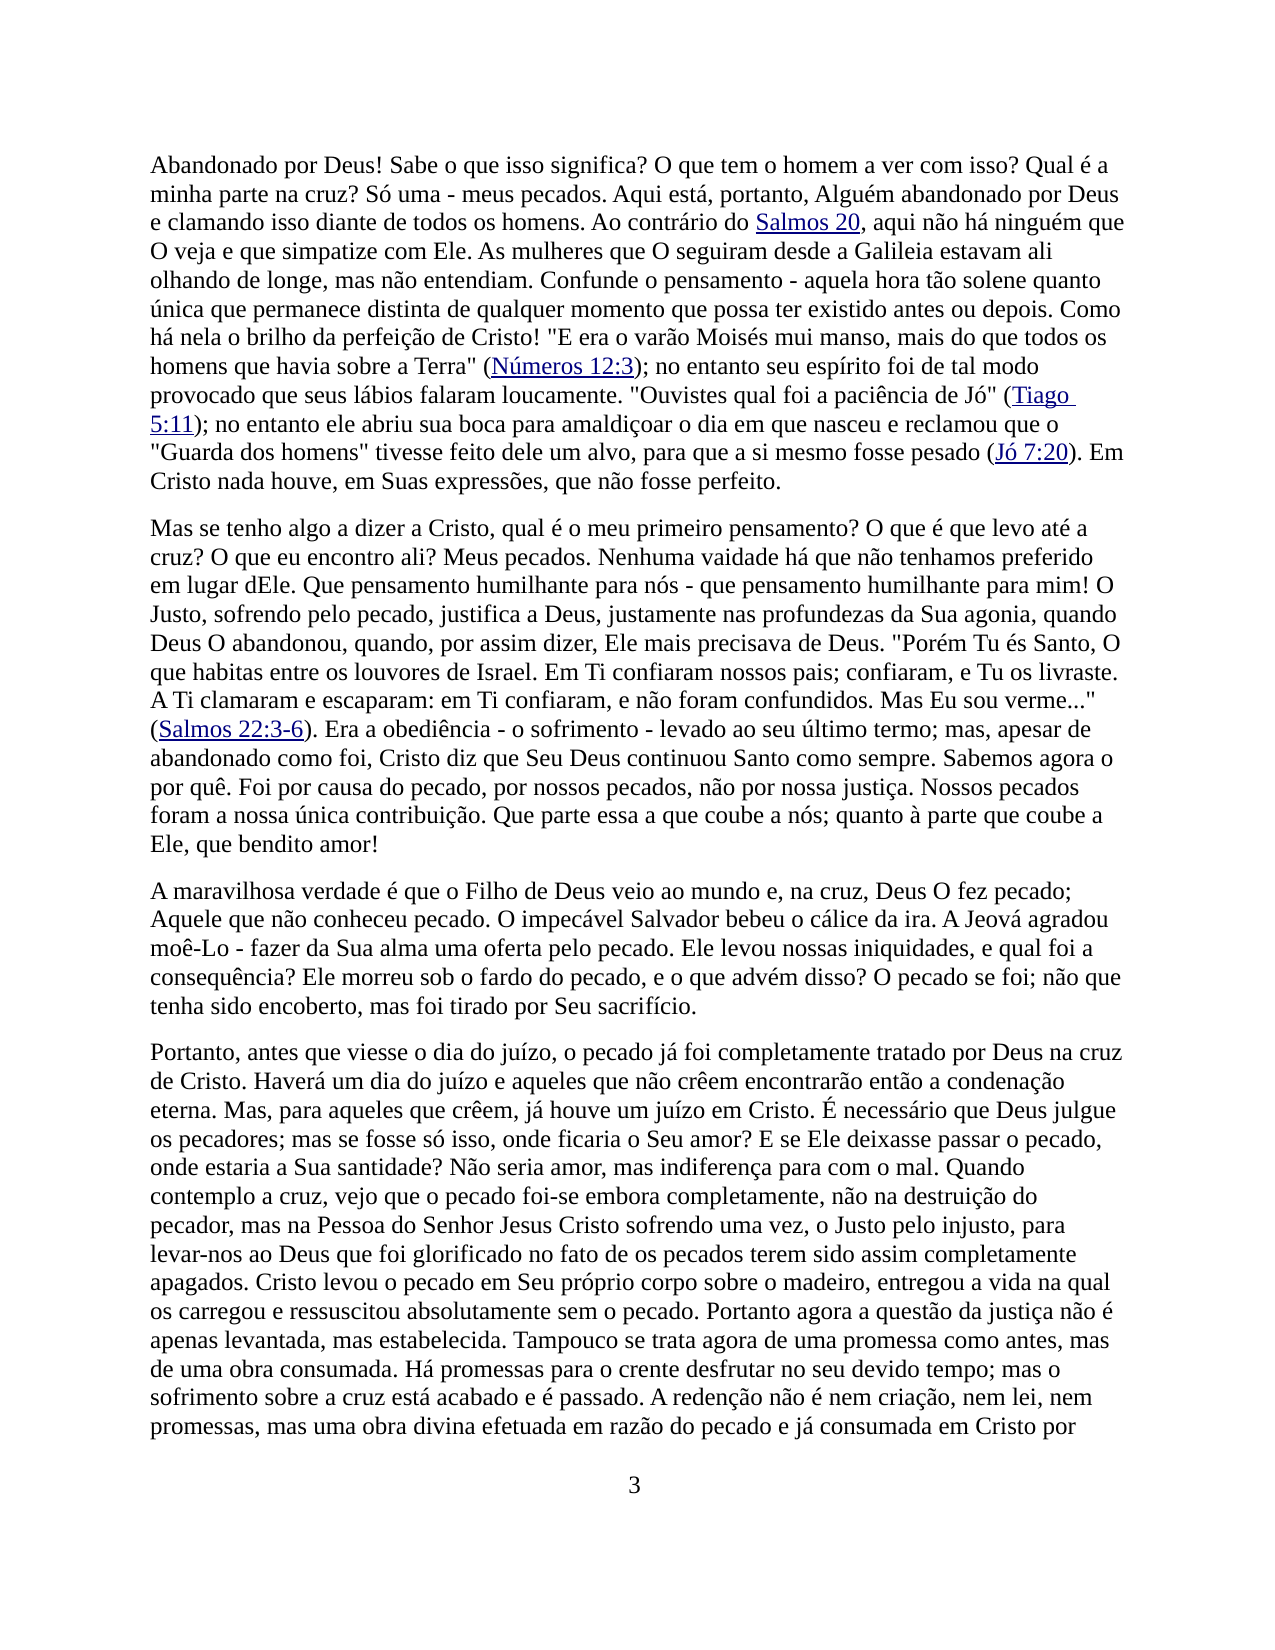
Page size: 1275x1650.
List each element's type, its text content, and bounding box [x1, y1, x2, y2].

text A maravilhosa verdade é que o Filho de Deus veio ao mundo e, na cruz, Deus O fez pecado; Aquele que não conheceu pecado. O impecável Salvador bebeu o cálice da ira. A Jeová agradou moê-Lo - fazer da Sua alma uma oferta pelo pecado. Ele levou nossas iniquidades, e qual foi a consequência? Ele morreu sob o fardo do pecado, e o que advém disso? O pecado se foi; não que tenha sido encoberto, mas foi tirado por Seu sacrifício. [150, 876, 1125, 1019]
text Abandonado por Deus! Sabe o que isso significa? O que tem o homem a ver com isso? Qual é a minha parte na cruz? Só uma - meus pecados. Aqui está, portanto, Alguém abandonado por Deus e clamando isso diante de todos os homens. Ao contrário do Salmos 20, aqui não há ninguém que O veja e que simpatize com Ele. As mulheres que O seguiram desde a Galileia estavam ali olhando de longe, mas não entendiam. Confunde o pensamento - aquela hora tão solene quanto única que permanece distinta de qualquer momento que possa ter existido antes ou depois. Como há nela o brilho da perfeição de Cristo! "E era o varão Moisés mui manso, mais do que todos os homens que havia sobre a Terra" (Números 12:3); no entanto seu espírito foi de tal modo provocado que seus lábios falaram loucamente. "Ouvistes qual foi a paciência de Jó" (Tiago 5:11); no entanto ele abriu sua boca para amaldiçoar o dia em que nasceu e reclamou que o "Guarda dos homens" tivesse feito dele um alvo, para que a si mesmo fosse pesado (Jó 7:20). Em Cristo nada houve, em Suas expressões, que não fosse perfeito. [150, 150, 1125, 495]
text Mas se tenho algo a dizer a Cristo, qual é o meu primeiro pensamento? O que é que levo até a cruz? O que eu encontro ali? Meus pecados. Nenhuma vaidade há que não tenhamos preferido em lugar dEle. Que pensamento humilhante para nós - que pensamento humilhante para mim! O Justo, sofrendo pelo pecado, justifica a Deus, justamente nas profundezas da Sua agonia, quando Deus O abandonou, quando, por assim dizer, Ele mais precisava de Deus. "Porém Tu és Santo, O que habitas entre os louvores de Israel. Em Ti confiaram nossos pais; confiaram, e Tu os livraste. A Ti clamaram e escaparam: em Ti confiaram, e não foram confundidos. Mas Eu sou verme..." (Salmos 22:3-6). Era a obediência - o sofrimento - levado ao seu último termo; mas, apesar de abandonado como foi, Cristo diz que Seu Deus continuou Santo como sempre. Sabemos agora o por quê. Foi por causa do pecado, por nossos pecados, não por nossa justiça. Nossos pecados foram a nossa única contribuição. Que parte essa a que coube a nós; quanto à parte que coube a Ele, que bendito amor! [150, 513, 1125, 858]
text Portanto, antes que viesse o dia do juízo, o pecado já foi completamente tratado por Deus na cruz de Cristo. Haverá um dia do juízo e aqueles que não crêem encontrarão então a condenação eterna. Mas, para aqueles que crêem, já houve um juízo em Cristo. É necessário que Deus julgue os pecadores; mas se fosse só isso, onde ficaria o Seu amor? E se Ele deixasse passar o pecado, onde estaria a Sua santidade? Não seria amor, mas indiferença para com o mal. Quando contemplo a cruz, vejo que o pecado foi-se embora completamente, não na destruição do pecador, mas na Pessoa do Senhor Jesus Cristo sofrendo uma vez, o Justo pelo injusto, para levar-nos ao Deus que foi glorificado no fato de os pecados terem sido assim completamente apagados. Cristo levou o pecado em Seu próprio corpo sobre o madeiro, entregou a vida na qual os carregou e ressuscitou absolutamente sem o pecado. Portanto agora a questão da justiça não é apenas levantada, mas estabelecida. Tampouco se trata agora de uma promessa como antes, mas de uma obra consumada. Há promessas para o crente desfrutar no seu devido tempo; mas o sofrimento sobre a cruz está acabado e é passado. A redenção não é nem criação, nem lei, nem promessas, mas uma obra divina efetuada em razão do pecado e já consumada em Cristo por [150, 1037, 1125, 1440]
